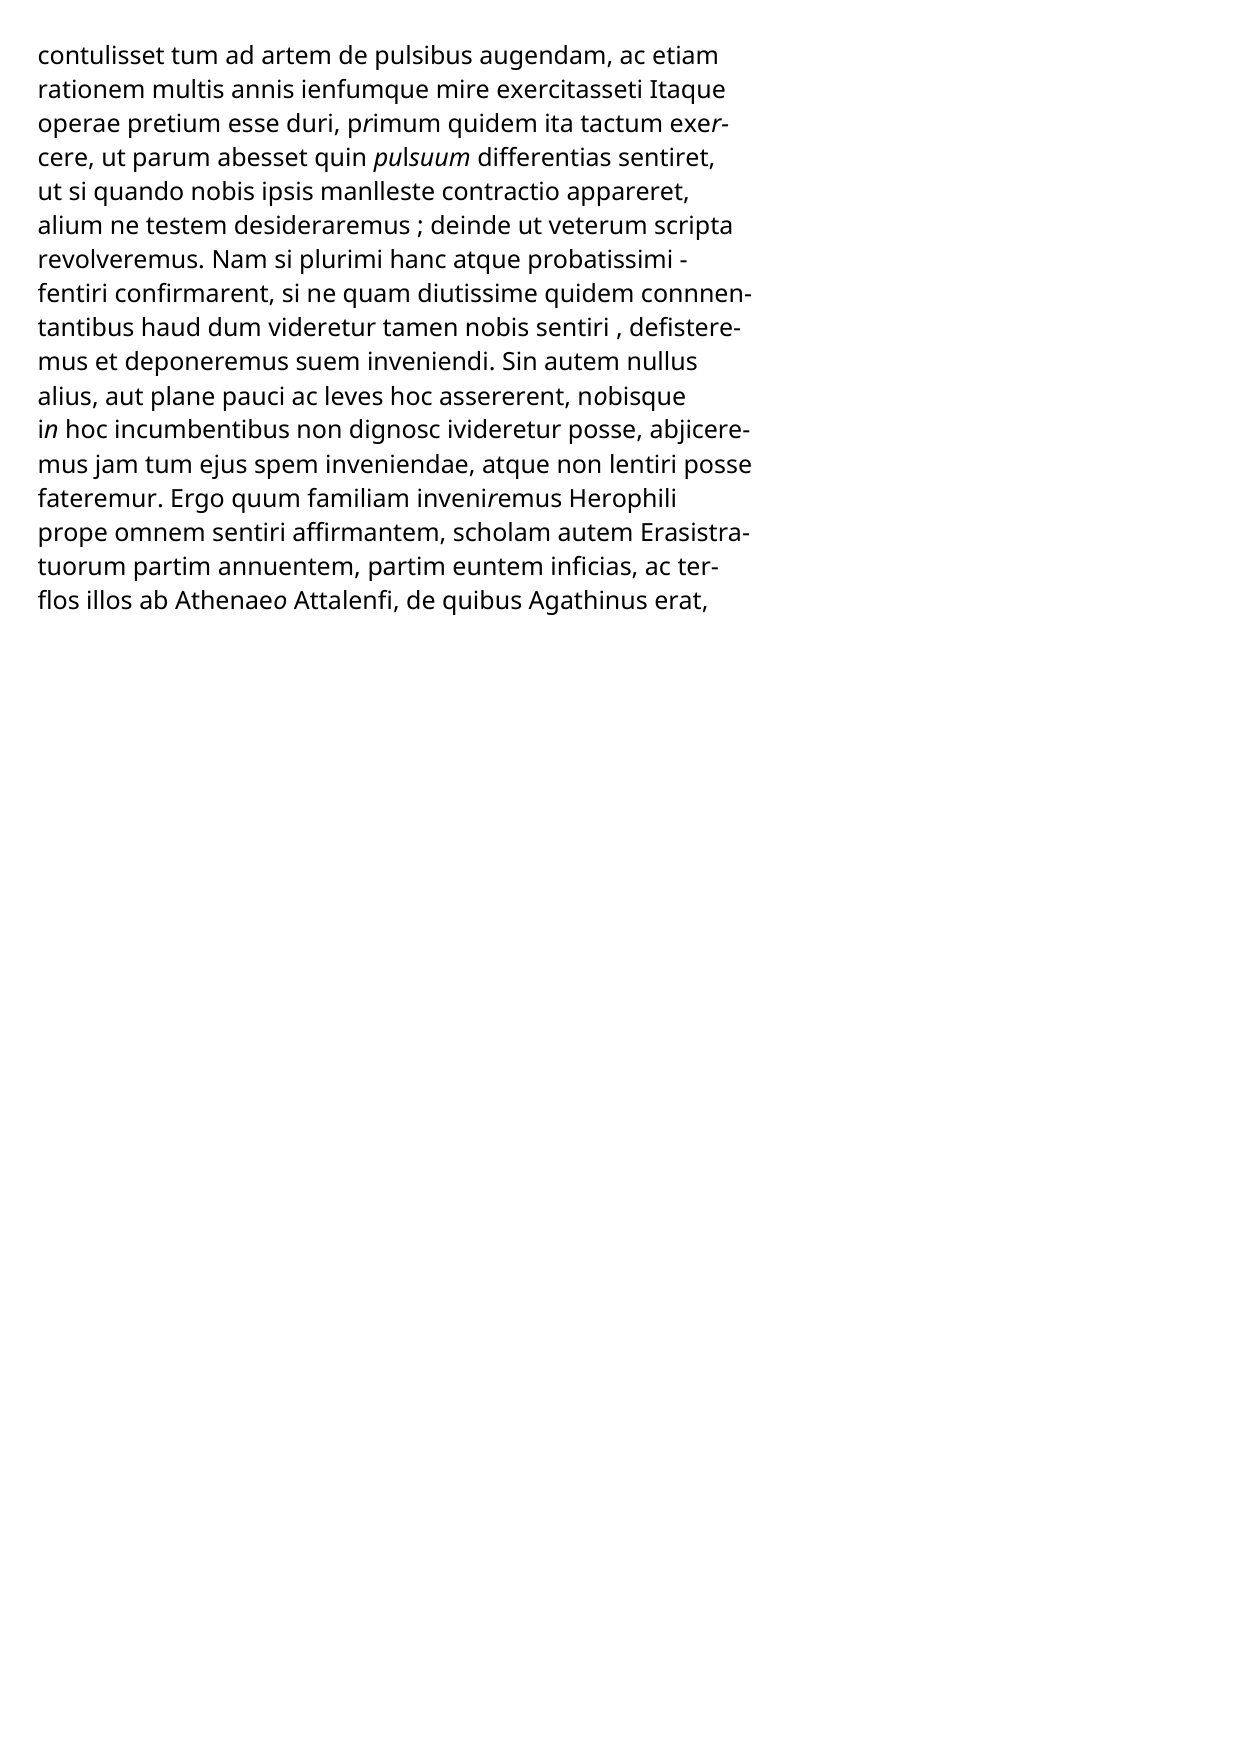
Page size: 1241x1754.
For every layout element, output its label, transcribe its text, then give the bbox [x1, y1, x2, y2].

text contulisset tum ad artem de pulsibus augendam, ac etiam rationem multis annis ienfumque mire exercitasseti Itaque operae pretium esse duri, primum quidem ita tactum exer- cere, ut parum abesset quin pulsuum differentias sentiret, ut si quando nobis ipsis manlleste contractio appareret, alium ne testem desideraremus ; deinde ut veterum scripta revolveremus. Nam si plurimi hanc atque probatissimi - fentiri confirmarent, si ne quam diutissime quidem connnen- tantibus haud dum videretur tamen nobis sentiri , defistere- mus et deponeremus suem inveniendi. Sin autem nullus alius, aut plane pauci ac leves hoc assererent, nobisque in hoc incumbentibus non dignosc ivideretur posse, abjicere- mus jam tum ejus spem inveniendae, atque non lentiri posse fateremur. Ergo quum familiam inveniremus Herophili prope omnem sentiri affirmantem, scholam autem Erasistra- tuorum partim annuentem, partim euntem inficias, ac ter- flos illos ab Athenaeo Attalenfi, de quibus Agathinus erat, [37, 37, 1203, 617]
